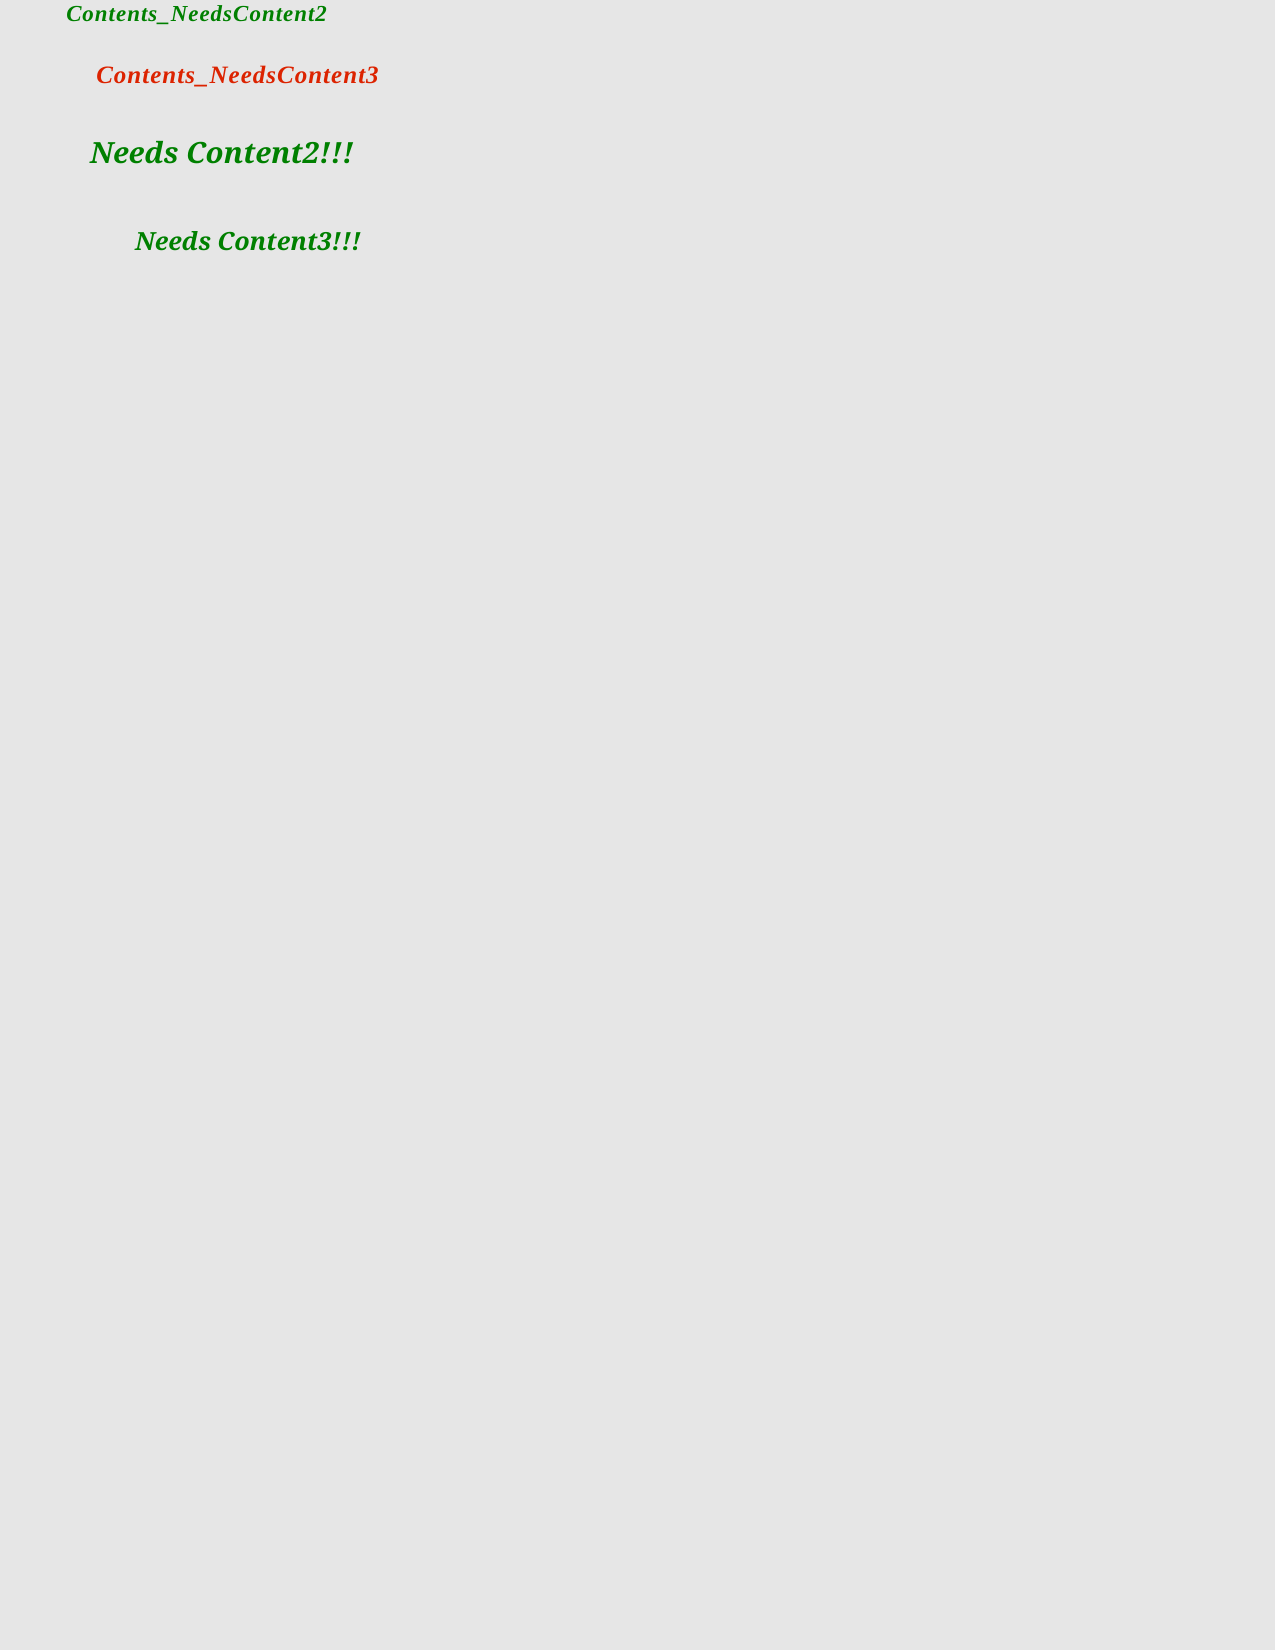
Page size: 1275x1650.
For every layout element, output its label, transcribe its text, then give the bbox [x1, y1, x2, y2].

subtitle Needs Content3!!! [135, 224, 1275, 258]
text Contents_NeedsContent3 [96, 60, 1275, 89]
text Contents_NeedsContent2 [66, 0, 1275, 26]
subtitle Needs Content2!!! [90, 132, 1275, 172]
